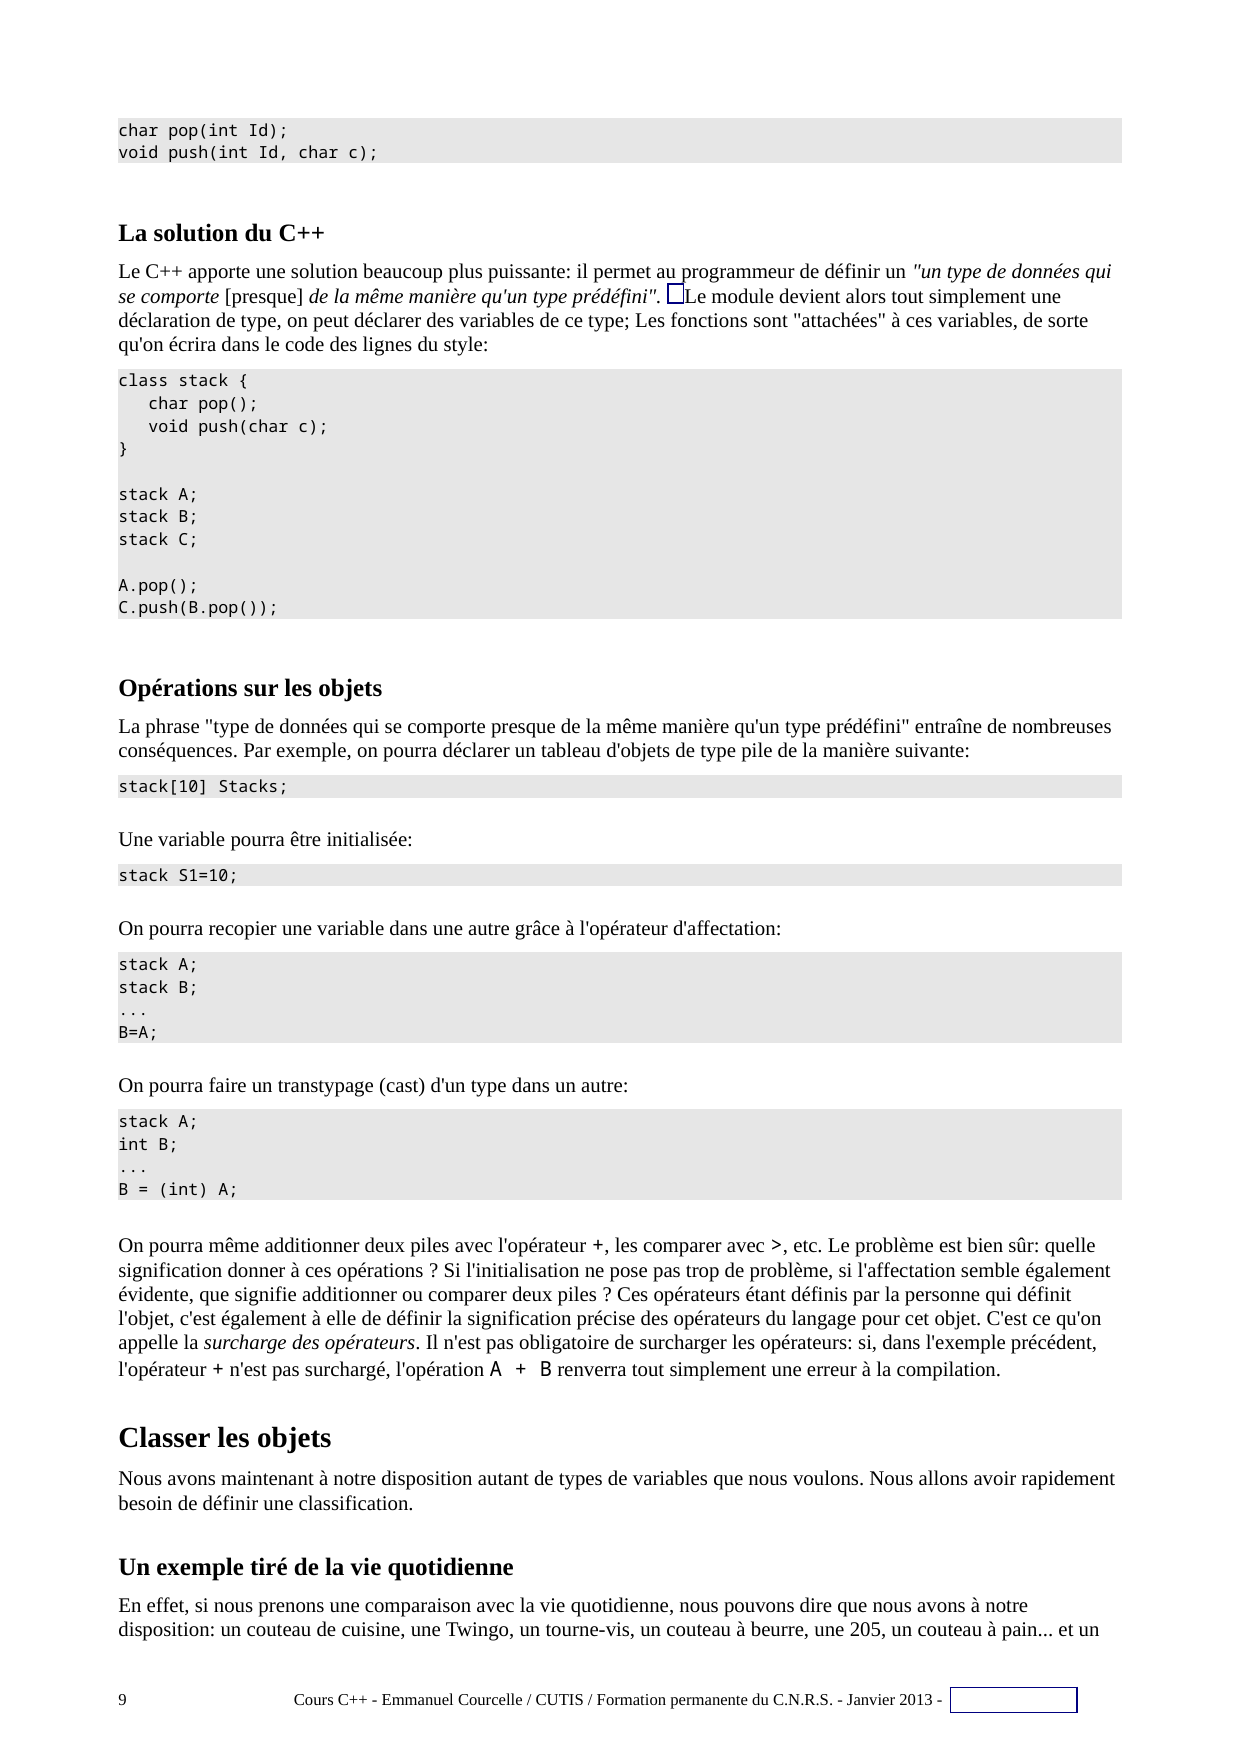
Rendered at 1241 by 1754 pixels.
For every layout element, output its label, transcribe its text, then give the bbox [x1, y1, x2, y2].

subtitle Un exemple tiré de la vie quotidienne [118, 1552, 1122, 1581]
text stack A; [118, 952, 1122, 975]
text } [118, 437, 1122, 460]
text void push(int Id, char c); [118, 141, 1122, 163]
text En effet, si nous prenons une comparaison avec la vie quotidienne, nous pouvons dire que nous avons à notre disposition: un couteau de cuisine, une Twingo, un tourne-vis, un couteau à beurre, une 205, un couteau à pain... et un [118, 1593, 1122, 1641]
text stack[10] Stacks; [118, 775, 1122, 798]
subtitle La solution du C++ [118, 218, 1122, 247]
text ... [118, 998, 1122, 1021]
text class stack { [118, 369, 1122, 392]
text B = (int) A; [118, 1177, 1122, 1200]
text B=A; [118, 1021, 1122, 1043]
text C.push(B.pop()); [118, 596, 1122, 619]
text stack A; [118, 482, 1122, 505]
text La phrase "type de données qui se comporte presque de la même manière qu'un type prédéfini" entraîne de nombreuses conséquences. Par exemple, on pourra déclarer un tableau d'objets de type pile de la manière suivante: [118, 714, 1122, 762]
text ... [118, 1155, 1122, 1177]
text On pourra faire un transtypage (cast) d'un type dans un autre: [118, 1073, 1122, 1097]
text stack B; [118, 505, 1122, 528]
text Une variable pourra être initialisée: [118, 827, 1122, 851]
text stack C; [118, 528, 1122, 551]
text On pourra même additionner deux piles avec l'opérateur +, les comparer avec >, etc. Le problème est bien sûr: quelle signification donner à ces opérations ? Si l'initialisation ne pose pas trop de problème, si l'affectation semble également évidente, que signifie additionner ou comparer deux piles ? Ces opérateurs étant définis par la personne qui définit l'objet, c'est également à elle de définir la signification précise des opérateurs du langage pour cet objet. C'est ce qu'on appelle la surcharge des opérateurs. Il n'est pas obligatoire de surcharger les opérateurs: si, dans l'exemple précédent, l'opérateur + n'est pas surchargé, l'opération A + B renverra tout simplement une erreur à la compilation. [118, 1230, 1122, 1383]
text Nous avons maintenant à notre disposition autant de types de variables que nous voulons. Nous allons avoir rapidement besoin de définir une classification. [118, 1466, 1122, 1514]
text stack A; [118, 1109, 1122, 1132]
text void push(char c); [118, 414, 1122, 437]
text On pourra recopier une variable dans une autre grâce à l'opérateur d'affectation: [118, 916, 1122, 940]
text Le C++ apporte une solution beaucoup plus puissante: il permet au programmeur de définir un "un type de données qui se comporte [presque] de la même manière qu'un type prédéfini". Le module devient alors tout simplement une déclaration de type, on peut déclarer des variables de ce type; Les fonctions sont "attachées" à ces variables, de sorte qu'on écrira dans le code des lignes du style: [118, 259, 1122, 356]
text char pop(int Id); [118, 118, 1122, 141]
text stack B; [118, 975, 1122, 998]
text A.pop(); [118, 573, 1122, 596]
text stack S1=10; [118, 864, 1122, 886]
text char pop(); [118, 392, 1122, 414]
subtitle Opérations sur les objets [118, 673, 1122, 702]
subtitle Classer les objets [118, 1420, 1122, 1454]
text int B; [118, 1132, 1122, 1155]
